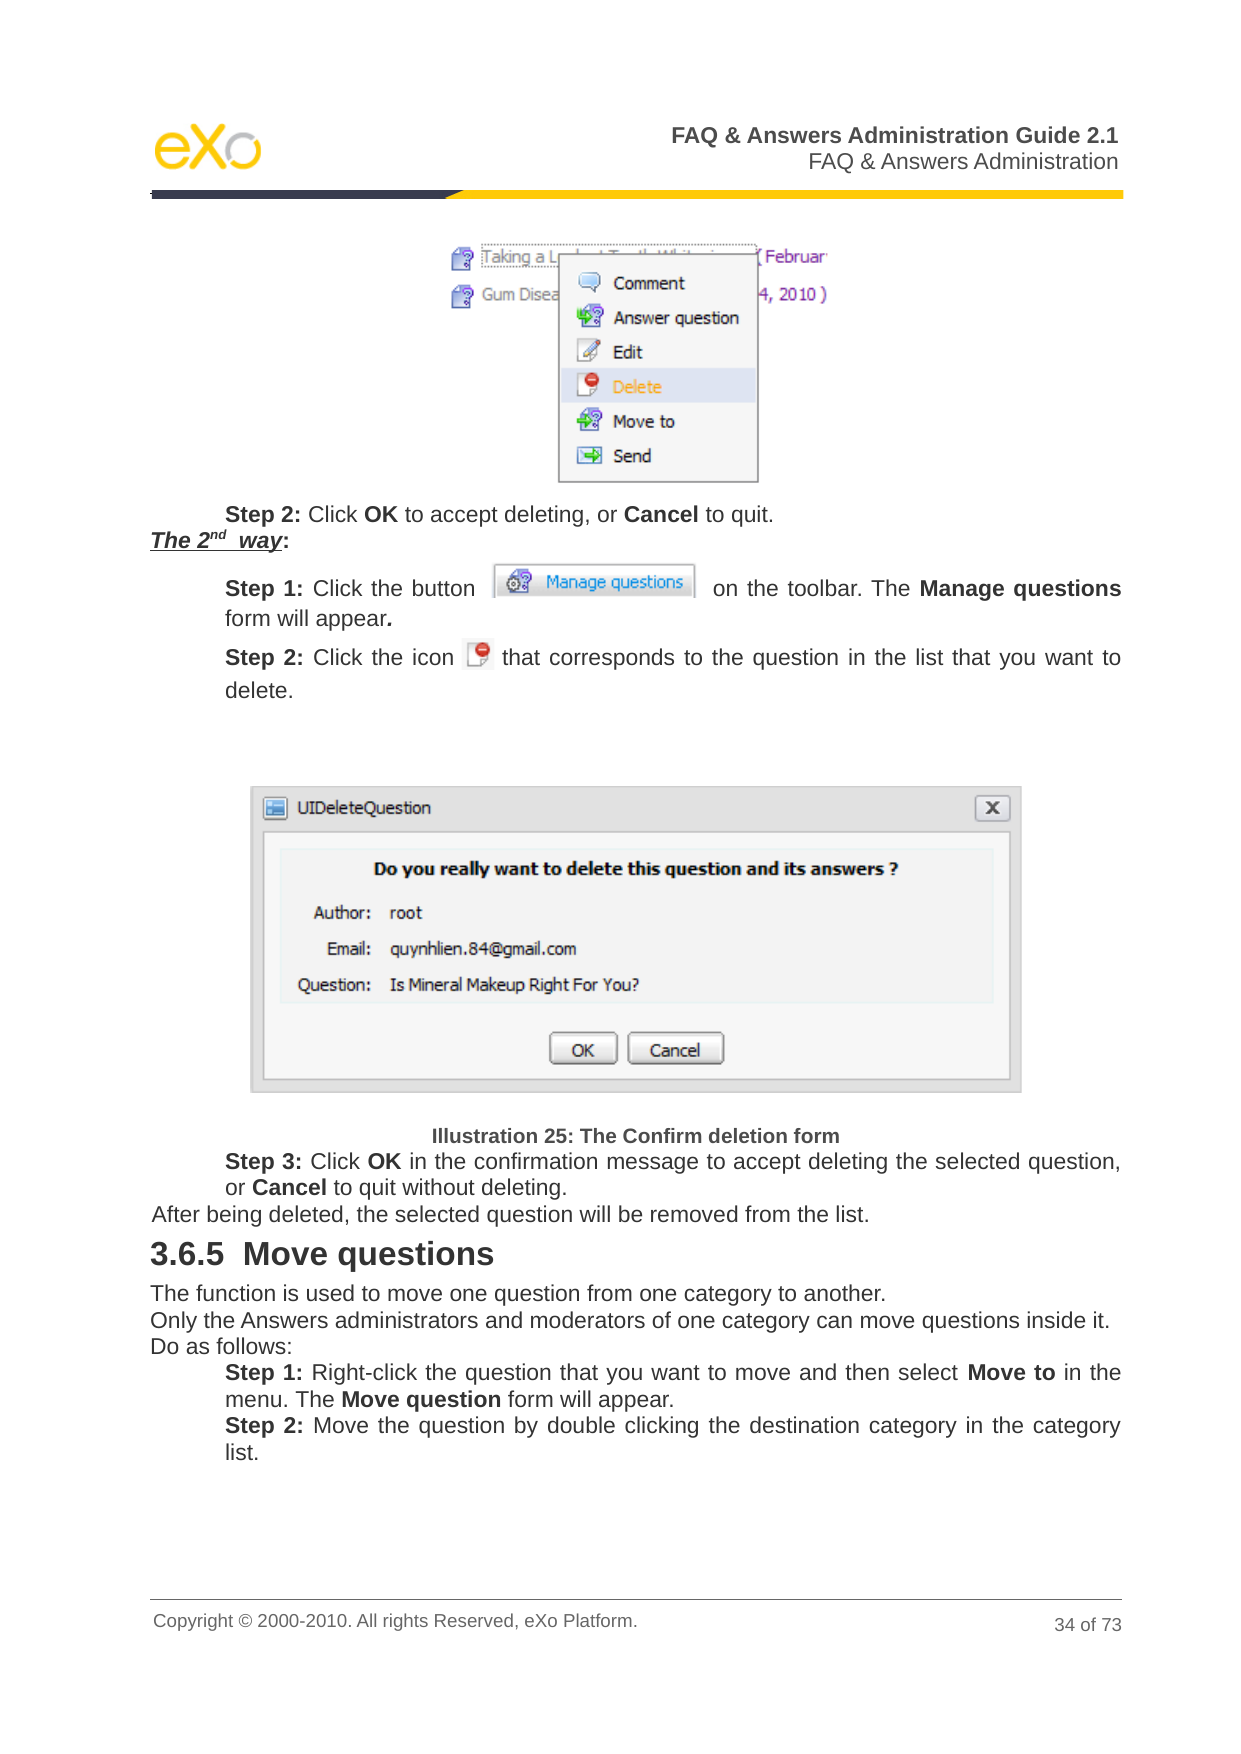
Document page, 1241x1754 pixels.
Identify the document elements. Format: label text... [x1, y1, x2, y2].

text Only the Answers administrators and moderators of one category can move questions inside it. [150, 1307, 1122, 1333]
list Illustration 25: The Confirm deletion form [204, 779, 1068, 1148]
picture [151, 190, 1124, 199]
list Step 1: Click the button on the toolbar. The Manage questions form will appear. [187, 554, 1122, 631]
list Step 2: Click the iconthat corresponds to the question in the list that you want to delete. [187, 631, 1122, 704]
list Step 3: Click OK in the confirmation message to accept deleting the selected question, or Cancel to quit without deleting. [187, 704, 1122, 1201]
list Step 2: Move the question by double clicking the destination category in the category list. [187, 1412, 1122, 1465]
picture [491, 561, 697, 598]
picture [444, 231, 828, 494]
list Step 1: Right-click the question that you want to move and then select Move to in the menu. The Move question form will appear. [187, 1359, 1122, 1412]
text The function is used to move one question from one category to another. [150, 1280, 1122, 1307]
subtitle Move questions [150, 1234, 1122, 1273]
text The 2nd way: [150, 527, 1122, 554]
list After being deleted, the selected question will be removed from the list. [114, 1201, 1122, 1227]
picture [461, 638, 495, 670]
text Do as follows: [150, 1333, 1122, 1359]
picture [155, 123, 262, 170]
list Step 2: Click OK to accept deleting, or Cancel to quit. [187, 223, 1122, 527]
picture [250, 786, 1022, 1093]
